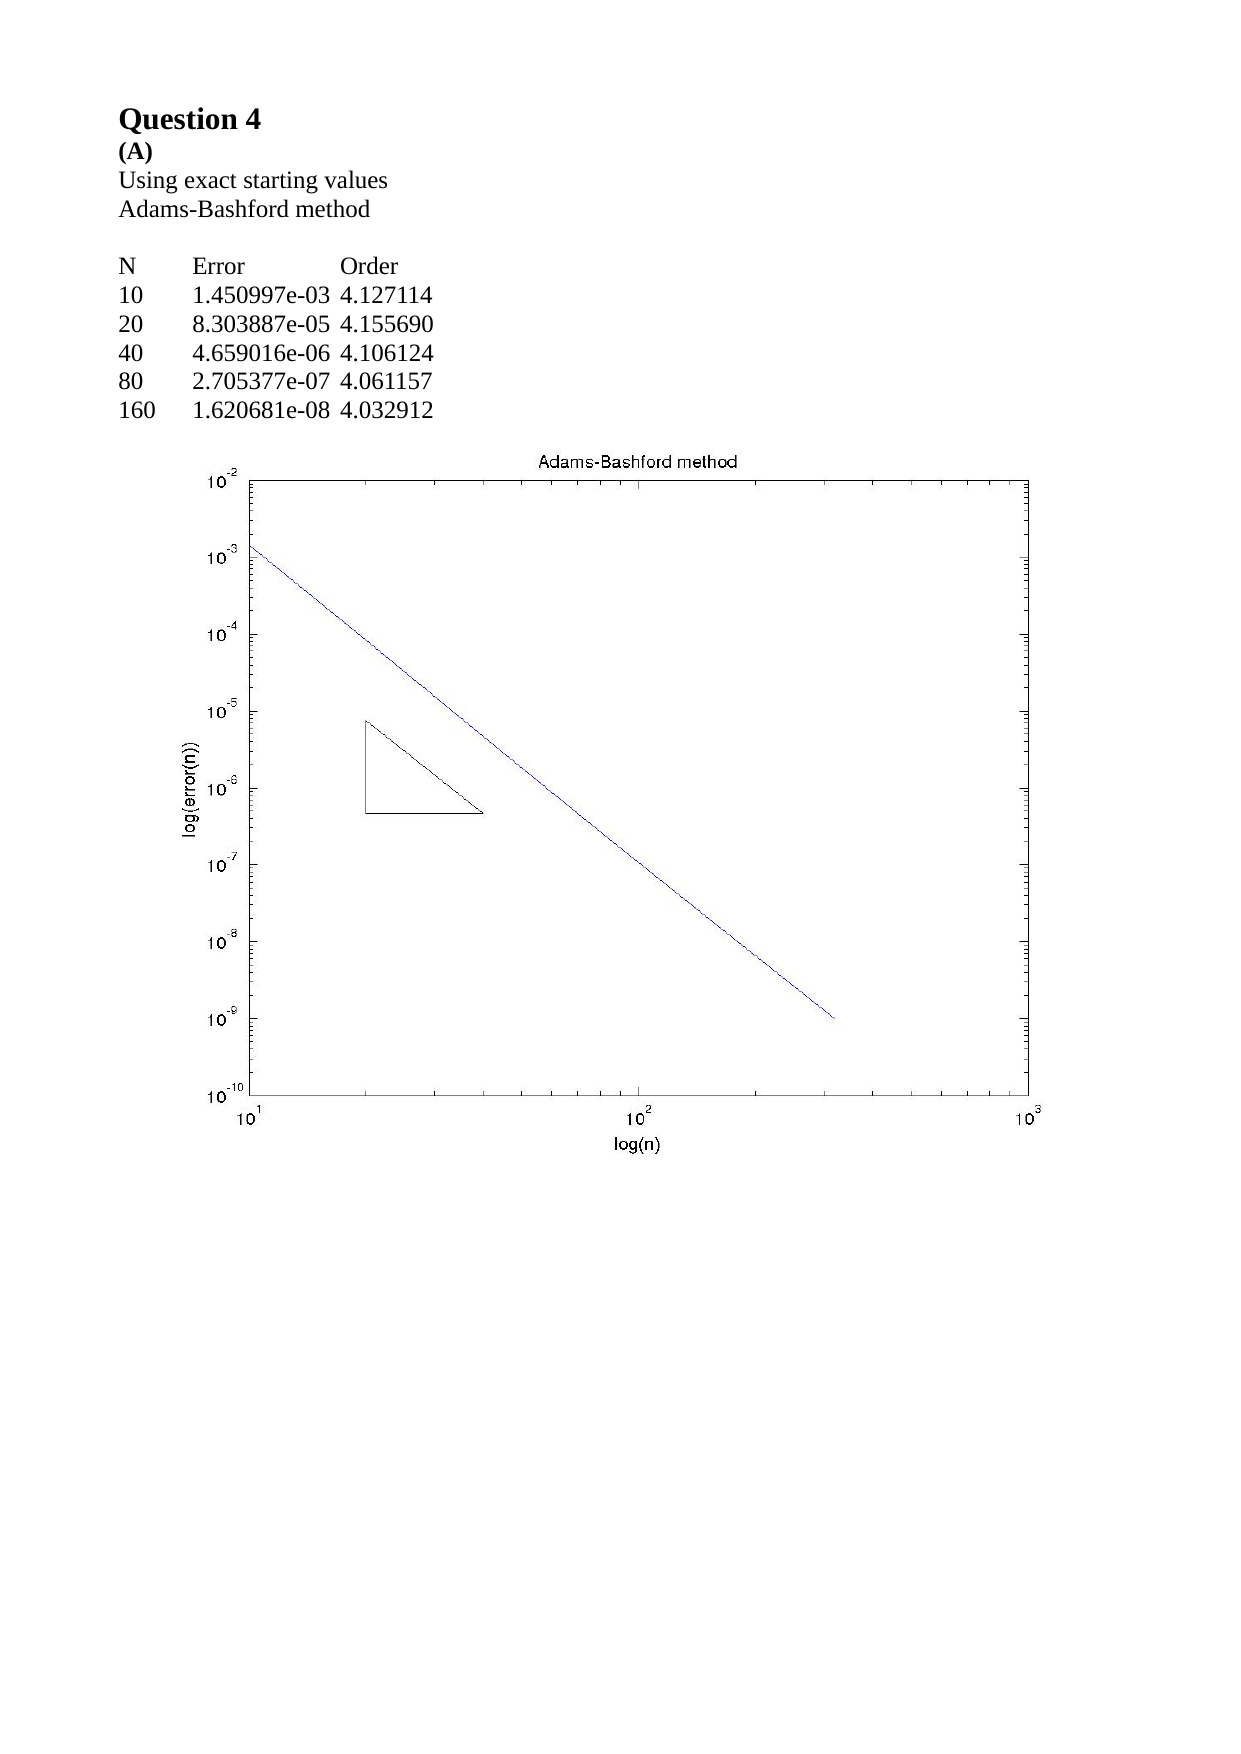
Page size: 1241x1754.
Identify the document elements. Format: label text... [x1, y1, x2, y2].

text 160 1.620681e-08 4.032912 [118, 395, 1122, 423]
picture [118, 423, 1123, 1178]
text 20 8.303887e-05 4.155690 [118, 309, 1122, 338]
text Using exact starting values [118, 165, 1122, 194]
text 80 2.705377e-07 4.061157 [118, 366, 1122, 395]
text (A) [118, 136, 1122, 165]
text N Error Order [118, 251, 1122, 280]
text 40 4.659016e-06 4.106124 [118, 338, 1122, 366]
text 10 1.450997e-03 4.127114 [118, 280, 1122, 309]
text Adams-Bashford method [118, 194, 1122, 223]
text Question 4 [118, 100, 1122, 136]
